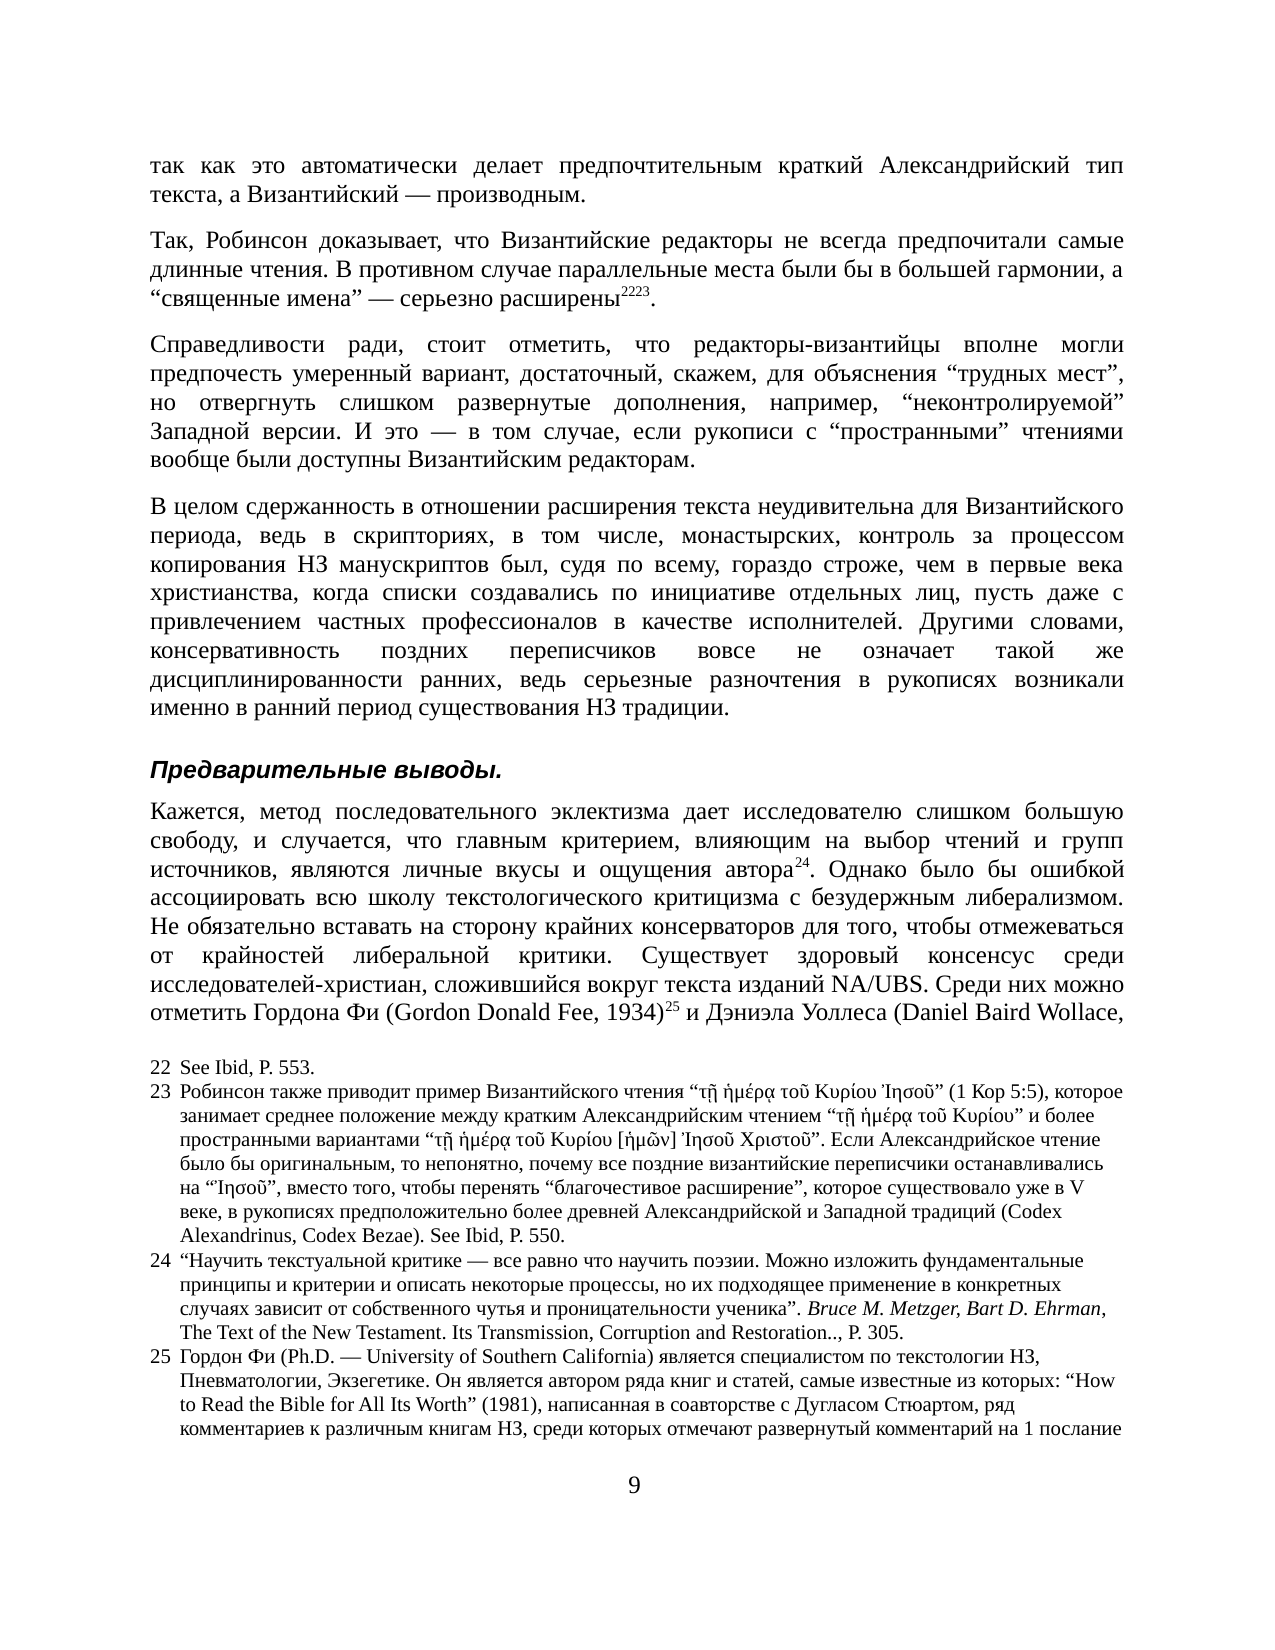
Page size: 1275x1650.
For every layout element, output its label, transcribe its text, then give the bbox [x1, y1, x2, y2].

text Робинсон также приводит пример Византийского чтения “τῇ ἡμέρᾳ τοῦ Κυρίου Ἰησοῦ” (1 Кор 5:5), которое занимает среднее положение между кратким Александрийским чтением “τῇ ἡμέρᾳ τοῦ Κυρίου” и более пространными вариантами “τῇ ἡμέρᾳ τοῦ Κυρίου [ἡμῶν] Ἰησοῦ Χριστοῦ”. Если Александрийское чтение было бы оригинальным, то непонятно, почему все поздние византийские переписчики останавливались на “Ἰησοῦ”, вместо того, чтобы перенять “благочестивое расширение”, которое существовало уже в V веке, в рукописях предположительно более древней Александрийской и Западной традиций (Codex Alexandrinus, Codex Bezae). See Ibid, P. 550. [150, 1079, 1125, 1247]
text Так, Робинсон доказывает, что Византийские редакторы не всегда предпочитали самые длинные чтения. В противном случае параллельные места были бы в большей гармонии, а “священные имена” — серьезно расширены. [150, 225, 1125, 312]
subtitle Предварительные выводы. [150, 755, 1125, 784]
text See Ibid, P. 553. [150, 1055, 1125, 1079]
text “Научить текстуальной критике — все равно что научить поэзии. Можно изложить фундаментальные принципы и критерии и описать некоторые процессы, но их подходящее применение в конкретных случаях зависит от собственного чутья и проницательности ученика”. Bruce M. Metzger, Bart D. Ehrman, The Text of the New Testament. Its Transmission, Corruption and Restoration.., P. 305. [150, 1247, 1125, 1344]
text В целом сдержанность в отношении расширения текста неудивительна для Византийского периода, ведь в скрипториях, в том числе, монастырских, контроль за процессом копирования НЗ манускриптов был, судя по всему, гораздо строже, чем в первые века христианства, когда списки создавались по инициативе отдельных лиц, пусть даже с привлечением частных профессионалов в качестве исполнителей. Другими словами, консервативность поздних переписчиков вовсе не означает такой же дисциплинированности ранних, ведь серьезные разночтения в рукописях возникали именно в ранний период существования НЗ традиции. [150, 491, 1125, 721]
text Кажется, метод последовательного эклектизма дает исследователю слишком большую свободу, и случается, что главным критерием, влияющим на выбор чтений и групп источников, являются личные вкусы и ощущения автора. Однако было бы ошибкой ассоциировать всю школу текстологического критицизма с безудержным либерализмом. Не обязательно вставать на сторону крайних консерваторов для того, чтобы отмежеваться от крайностей либеральной критики. Существует здоровый консенсус среди исследователей-христиан, сложившийся вокруг текста изданий NA/UBS. Среди них можно отметить Гордона Фи (Gordon Donald Fee, 1934) и Дэниэла Уоллеса (Daniel Baird Wollace, 1952). Эти исследователи сумели сформулировать продуманную научную позицию, сохраняя глубокое уважение к Священному Писанию, как слову Божию. [150, 796, 1125, 1026]
text так как это автоматически делает предпочтительным краткий Александрийский тип текста, а Византийский — производным. [150, 150, 1125, 207]
text Справедливости ради, стоит отметить, что редакторы-византийцы вполне могли предпочесть умеренный вариант, достаточный, скажем, для объяснения “трудных мест”, но отвергнуть слишком развернутые дополнения, например, “неконтролируемой” Западной версии. И это — в том случае, если рукописи с “пространными” чтениями вообще были доступны Византийским редакторам. [150, 329, 1125, 473]
text Гордон Фи (Ph.D. — University of Southern California) является специалистом по текстологии НЗ, Пневматологии, Экзегетике. Он является автором ряда книг и статей, самые известные из которых: “How to Read the Bible for All Its Worth” (1981), написанная в соавторстве с Дугласом Стюартом, ряд комментариев к различным книгам НЗ, среди которых отмечают развернутый комментарий на 1 послание [150, 1344, 1125, 1440]
